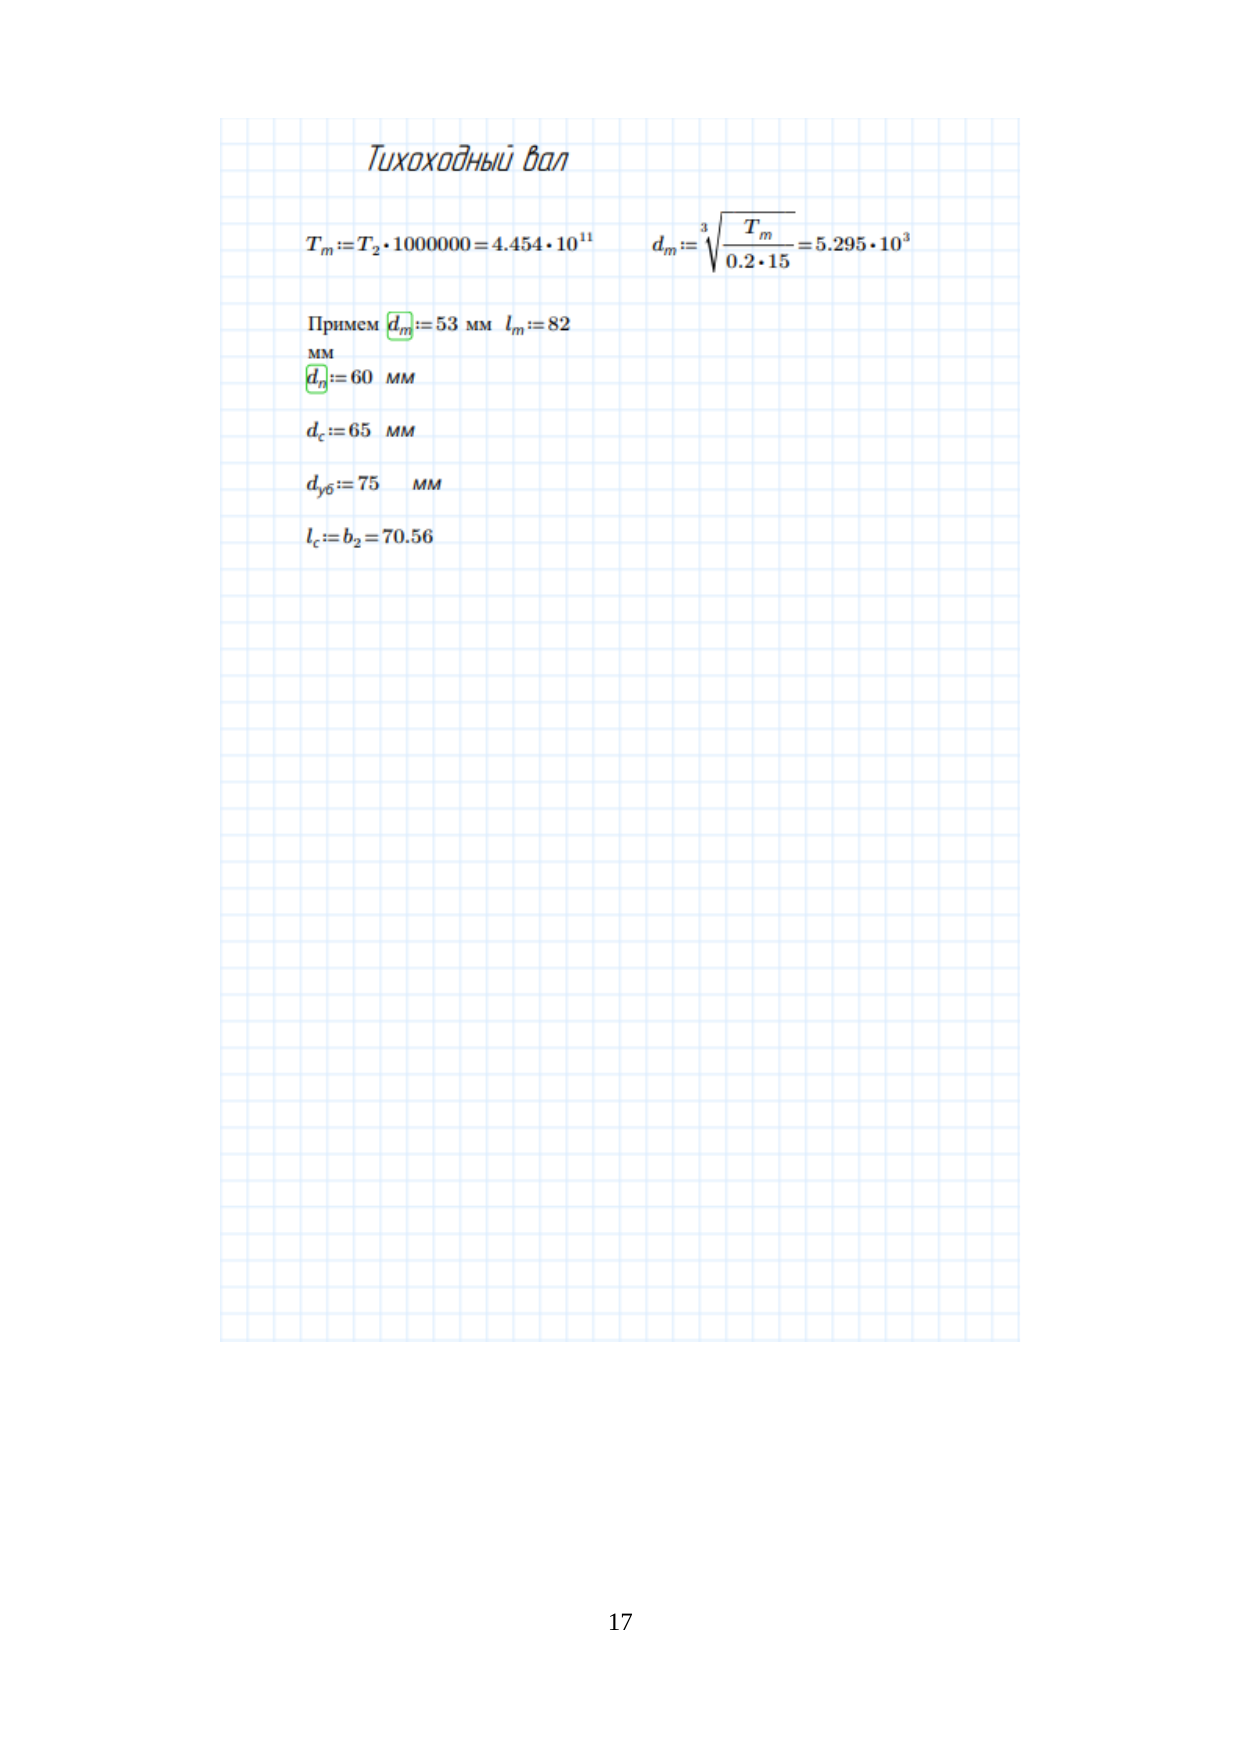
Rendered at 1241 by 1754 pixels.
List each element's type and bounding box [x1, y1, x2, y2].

picture [220, 118, 1020, 1342]
